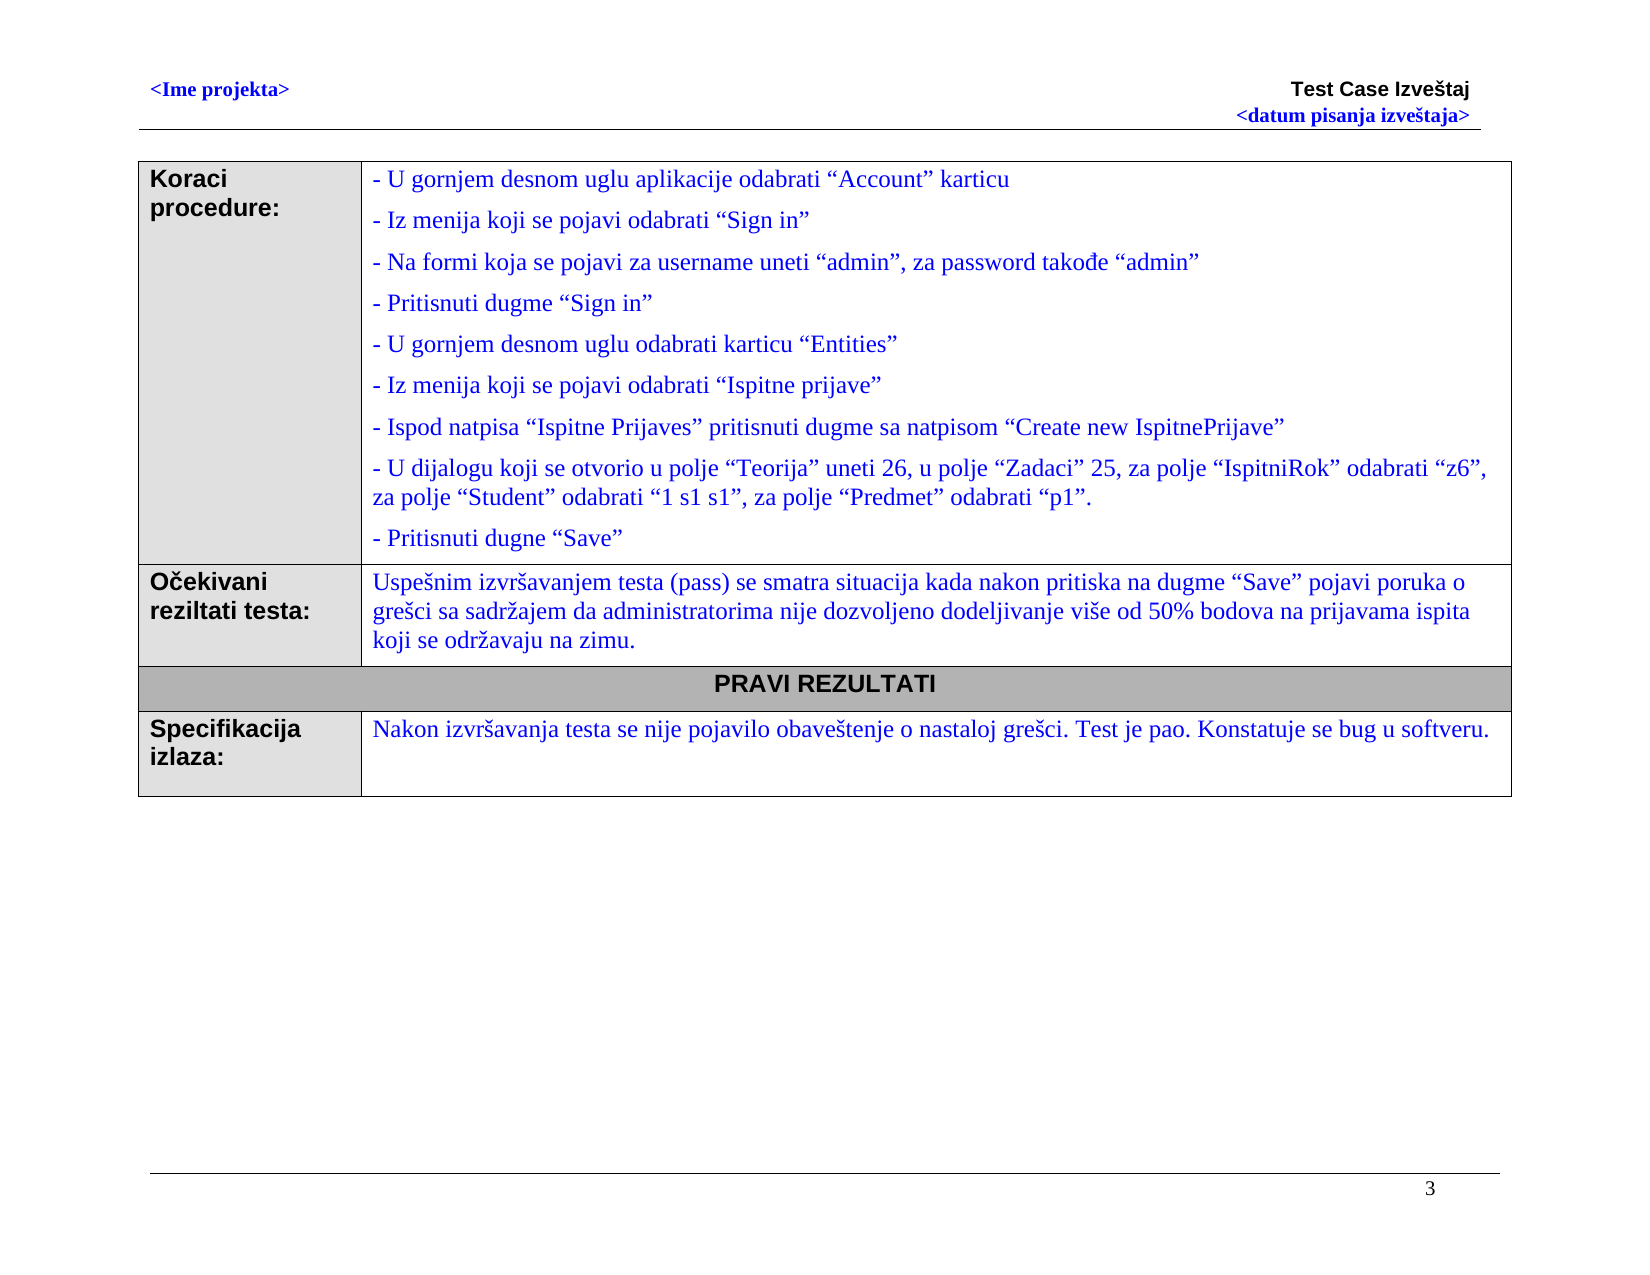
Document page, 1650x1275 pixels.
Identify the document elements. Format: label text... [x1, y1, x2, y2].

table_cell Uspešnim izvršavanjem testa (pass) se smatra situacija kada nakon pritiska na dugme “Save” pojavi poruka o grešci sa sadržajem da administratorima nije dozvoljeno dodeljivanje više od 50% bodova na prijavama ispita koji se održavaju na zimu. [362, 565, 1511, 666]
table_cell Očekivani reziltati testa: [139, 565, 361, 666]
table_cell Specifikacija izlaza: [139, 712, 361, 796]
table_cell - U gornjem desnom uglu aplikacije odabrati “Account” karticu - Iz menija koji se pojavi odabrati “Sign in” - Na formi koja se pojavi za username uneti “admin”, za password takođe “admin” - Pritisnuti dugme “Sign in” - U gornjem desnom uglu odabrati karticu “Entities” - Iz menija koji se pojavi odabrati “Ispitne prijave” - Ispod natpisa “Ispitne Prijaves” pritisnuti dugme sa natpisom “Create new IspitnePrijave” - U dijalogu koji se otvorio u polje “Teorija” uneti 26, u polje “Zadaci” 25, za polje “IspitniRok” odabrati “z6”, za polje “Student” odabrati “1 s1 s1”, za polje “Predmet” odabrati “p1”. - Pritisnuti dugne “Save” [362, 162, 1511, 564]
table_cell Nakon izvršavanja testa se nije pojavilo obaveštenje o nastaloj grešci. Test je pao. Konstatuje se bug u softveru. [362, 712, 1511, 796]
table_cell Koraci procedure: [139, 162, 361, 564]
table_cell PRAVI REZULTATI [139, 667, 1511, 711]
